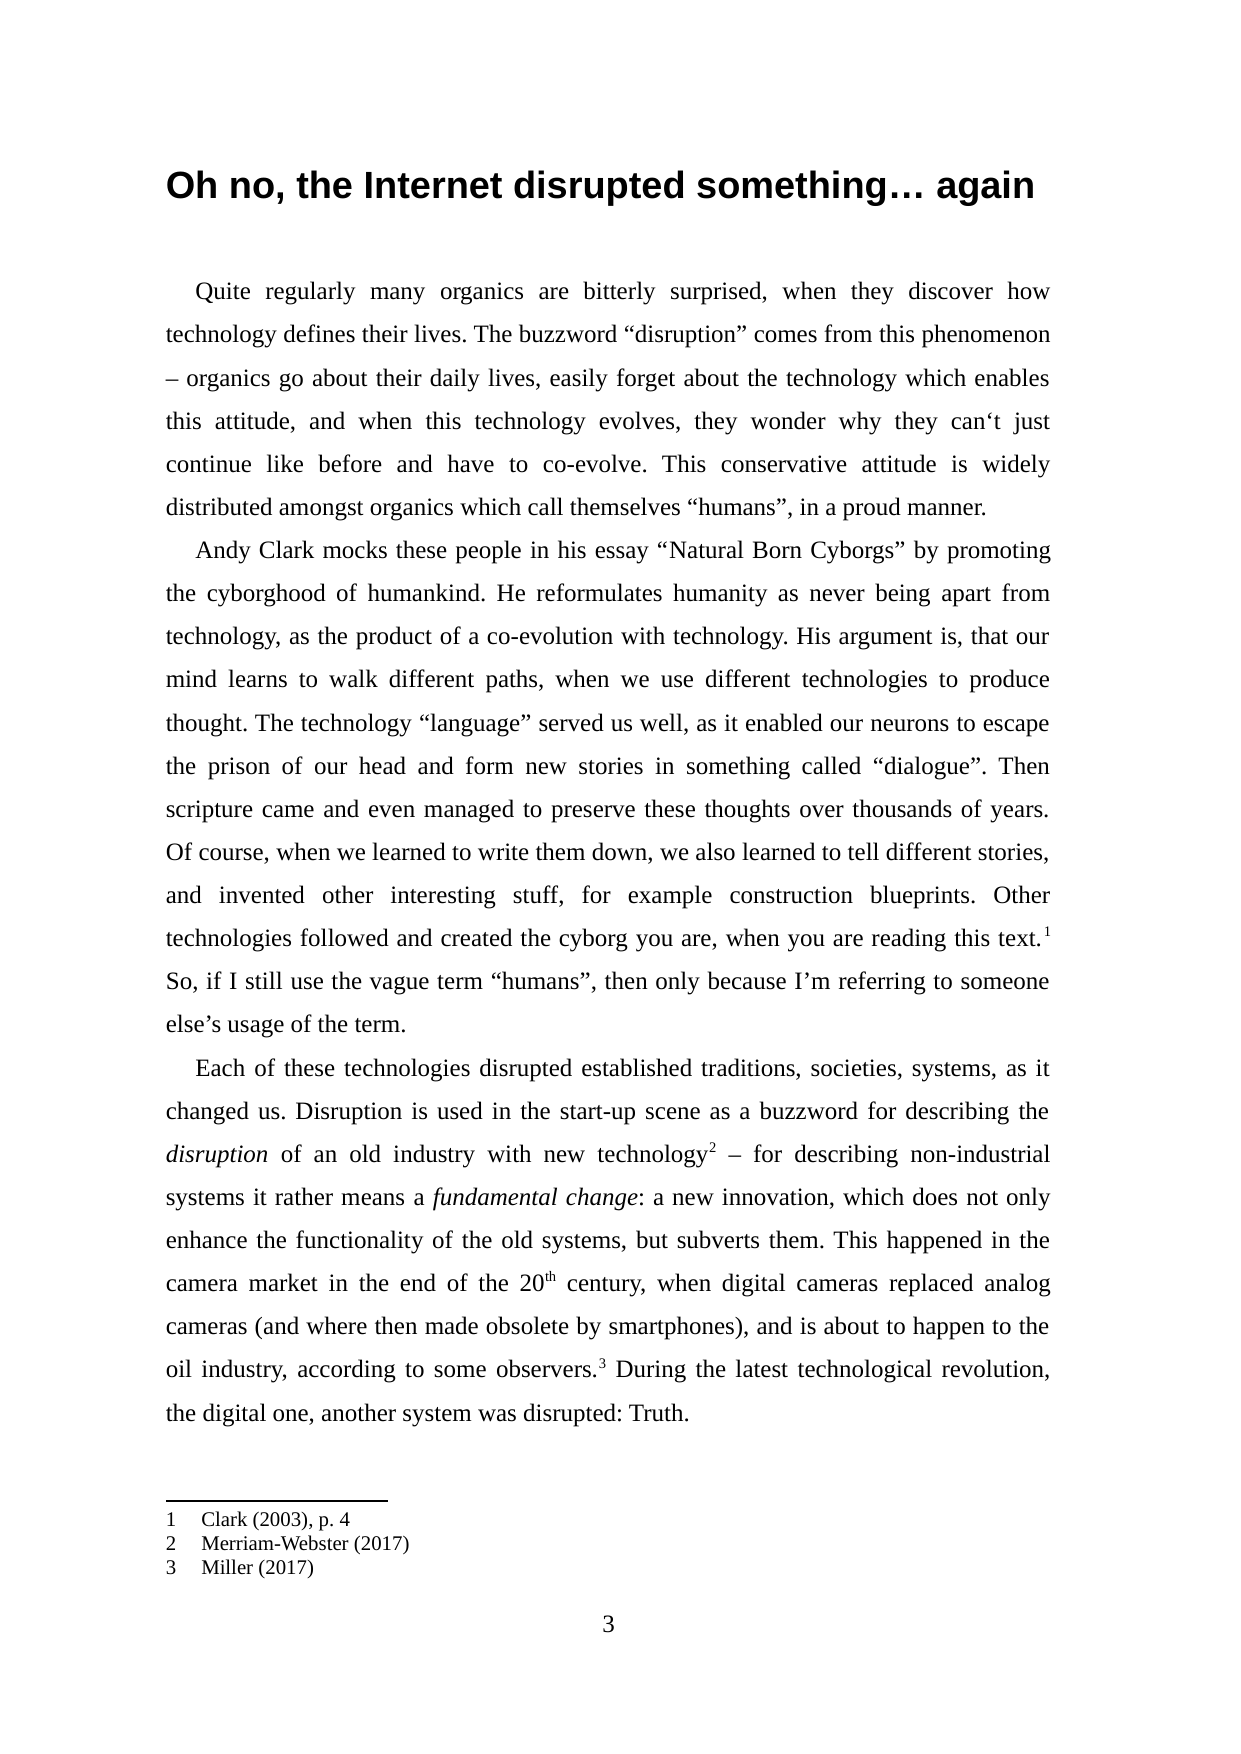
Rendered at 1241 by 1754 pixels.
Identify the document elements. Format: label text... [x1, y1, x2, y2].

text Merriam-Webster (2017) [166, 1531, 1051, 1555]
text Each of these technologies disrupted established traditions, societies, systems, as it changed us. Disruption is used in the start-up scene as a buzzword for describing the disruption of an old industry with new technology – for describing non-industrial systems it rather means a fundamental change: a new innovation, which does not only enhance the functionality of the old systems, but subverts them. This happened in the camera market in the end of the 20th century, when digital cameras replaced analog cameras (and where then made obsolete by smartphones), and is about to happen to the oil industry, according to some observers. During the latest technological revolution, the digital one, another system was disrupted: Truth. [166, 1053, 1051, 1426]
text Quite regularly many organics are bitterly surprised, when they discover how technology defines their lives. The buzzword “disruption” comes from this phenomenon – organics go about their daily lives, easily forget about the technology which enables this attitude, and when this technology evolves, they wonder why they can‘t just continue like before and have to co-evolve. This conservative attitude is widely distributed amongst organics which call themselves “humans”, in a proud manner. [166, 276, 1051, 521]
text Andy Clark mocks these people in his essay “Natural Born Cyborgs” by promoting the cyborghood of humankind. He reformulates humanity as never being apart from technology, as the product of a co-evolution with technology. His argument is, that our mind learns to walk different paths, when we use different technologies to produce thought. The technology “language” served us well, as it enabled our neurons to escape the prison of our head and form new stories in something called “dialogue”. Then scripture came and even managed to preserve these thoughts over thousands of years. Of course, when we learned to write them down, we also learned to tell different stories, and invented other interesting stuff, for example construction blueprints. Other technologies followed and created the cyborg you are, when you are reading this text. So, if I still use the vague term “humans”, then only because I’m referring to someone else’s usage of the term. [166, 535, 1051, 1038]
text Miller (2017) [166, 1555, 1051, 1579]
text Clark (2003), p. 4 [166, 1507, 1051, 1531]
subtitle Oh no, the Internet disrupted something… again [166, 162, 1051, 206]
